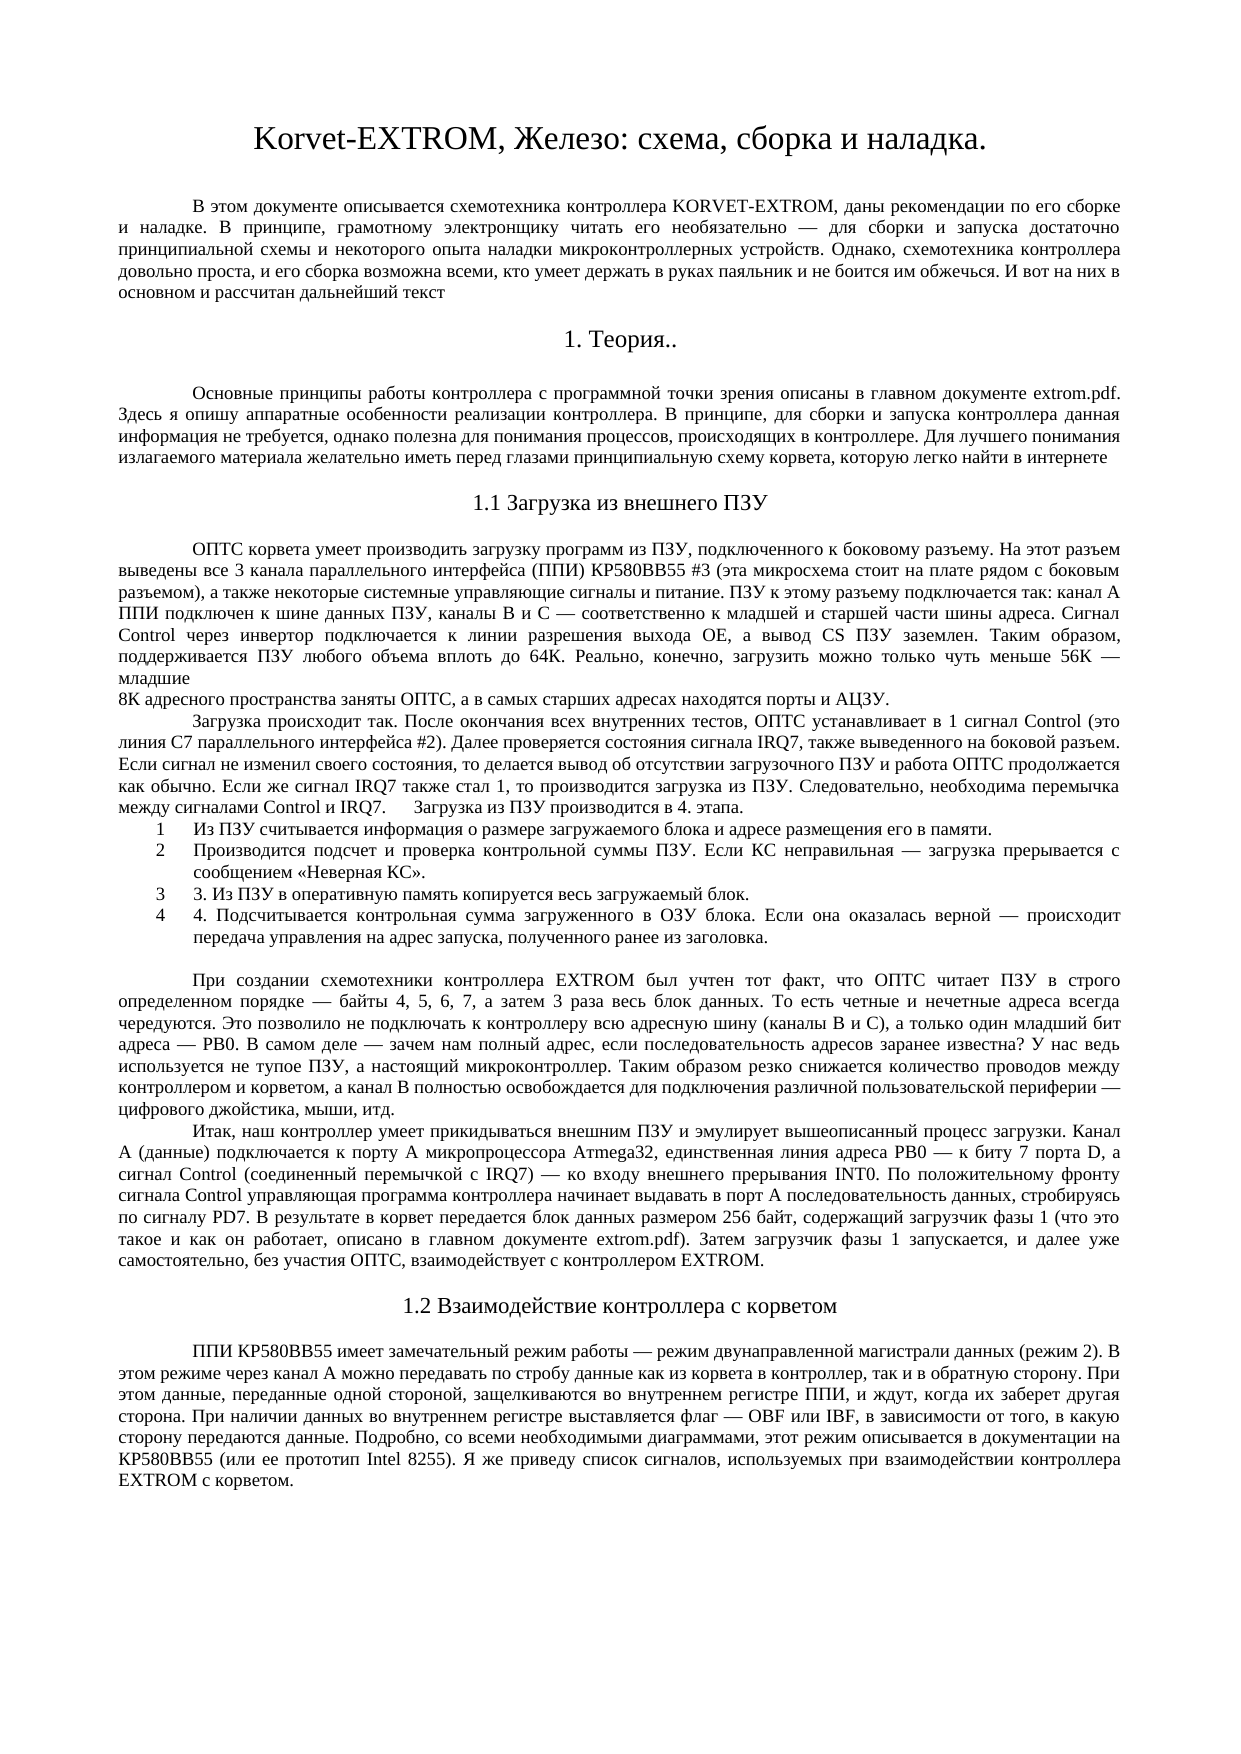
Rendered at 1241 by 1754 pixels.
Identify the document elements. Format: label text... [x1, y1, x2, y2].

text ­Korvet-EXTROM, Железо: схема, сборка и наладка. [118, 118, 1122, 156]
text Итак, наш контроллер умеет прикидываться внешним ПЗУ и эмулирует вышеописанный процесс загрузки. Канал А (данные) подключается к порту А микропроцессора Атmega32, единственная линия адреса PB0 — к биту 7 порта D, а сигнал Control (соединенный перемычкой с IRQ7) — ко входу внешнего прерывания INT0. По положительному фронту сигнала Control управляющая программа контроллера начинает выдавать в порт А последовательность данных, стробируясь по сигналу PD7. В результате в корвет передается блок данных размером 256 байт, содержащий загрузчик фазы 1 (что это такое и как он работает, описано в главном документе extrom.pdf). Затем загрузчик фазы 1 запускается, и далее уже самостоятельно, без участия ОПТС, взаимодействует с контроллером EXTROM. [118, 1119, 1122, 1271]
text 8К адресного пространства заняты ОПТС, а в самых старших адресах находятся порты и АЦЗУ. [118, 688, 1122, 710]
list 4. Подсчитывается контрольная сумма загруженного в ОЗУ блока. Если она оказалась верной — происходит передача управления на адрес запуска, полученного ранее из заголовка. [156, 904, 1122, 947]
text 1.1 Загрузка из внешнего ПЗУ [118, 489, 1122, 516]
text ППИ КР580ВВ55 имеет замечательный режим работы — режим двунаправленной магистрали данных (режим 2). В этом режиме через канал А можно передавать по стробу данные как из корвета в контроллер, так и в обратную сторону. При этом данные, переданные одной стороной, защелкиваются во внутреннем регистре ППИ, и ждут, когда их заберет другая сторона. При наличии данных во внутреннем регистре выставляется флаг — OBF или IBF, в зависимости от того, в какую сторону передаются данные. Подробно, со всеми необходимыми диаграммами, этот режим описывается в документации на КР580ВВ55 (или ее прототип Intel 8255). Я же приведу список сигналов, используемых при взаимодействии контроллера EXTROM с корветом. [118, 1340, 1122, 1491]
text 1.2 Взаимодействие контроллера с корветом [118, 1292, 1122, 1318]
text Загрузка происходит так. После окончания всех внутренних тестов, ОПТС устанавливает в 1 сигнал Control (это линия C7 параллельного интерфейса #2). Далее проверяется состояния сигнала IRQ7, также выведенного на боковой разъем. Если сигнал не изменил своего состояния, то делается вывод об отсутствии загрузочного ПЗУ и работа ОПТС продолжается как обычно. Если же сигнал IRQ7 также стал 1, то производится загрузка из ПЗУ. Следовательно, необходима перемычка между сигналами Control и IRQ7. Загрузка из ПЗУ производится в 4. этапа. [118, 710, 1122, 818]
list Из ПЗУ считывается информация о размере загружаемого блока и адресе размещения его в памяти. [156, 818, 1122, 839]
text В этом документе описывается схемотехника контроллера KORVET-EXTROM, даны рекомендации по его сборке и наладке. В принципе, грамотному электронщику читать его необязательно — для сборки и запуска достаточно принципиальной схемы и некоторого опыта наладки микроконтроллерных устройств. Однако, схемотехника контроллера довольно проста, и его сборка возможна всеми, кто умеет держать в руках паяльник и не боится им обжечься. И вот на них в основном и рассчитан дальнейший текст [118, 195, 1122, 303]
text 1. Теория.. [118, 324, 1122, 353]
list Производится подсчет и проверка контрольной суммы ПЗУ. Если КС неправильная — загрузка прерывается с сообщением «Неверная КС». [156, 839, 1122, 882]
text ОПТС корвета умеет производить загрузку программ из ПЗУ, подключенного к боковому разъему. На этот разъем выведены все 3 канала параллельного интерфейса (ППИ) КР580ВВ55 #3 (эта микросхема стоит на плате рядом с боковым разъемом), а также некоторые системные управляющие сигналы и питание. ПЗУ к этому разъему подключается так: канал А ППИ подключен к шине данных ПЗУ, каналы В и С — соответственно к младшей и старшей части шины адреса. Сигнал Control через инвертор подключается к линии разрешения выхода ОЕ, а вывод CS ПЗУ заземлен. Таким образом, поддерживается ПЗУ любого объема вплоть до 64К. Реально, конечно, загрузить можно только чуть меньше 56К — младшие [118, 537, 1122, 688]
text При создании схемотехники контроллера EXTROM был учтен тот факт, что ОПТС читает ПЗУ в строго определенном порядке — байты 4, 5, 6, 7, а затем 3 раза весь блок данных. То есть четные и нечетные адреса всегда чередуются. Это позволило не подключать к контроллеру всю адресную шину (каналы B и C), а только один младший бит адреса — PB0. В самом деле — зачем нам полный адрес, если последовательность адресов заранее известна? У нас ведь используется не тупое ПЗУ, а настоящий микроконтроллер. Таким образом резко снижается количество проводов между контроллером и корветом, а канал B полностью освобождается для подключения различной пользовательской периферии — цифрового джойстика, мыши, итд. [118, 969, 1122, 1119]
list 3. Из ПЗУ в оперативную память копируется весь загружаемый блок. [156, 882, 1122, 904]
text Основные принципы работы контроллера с программной точки зрения описаны в главном документе extrom.pdf. Здесь я опишу аппаратные особенности реализации контроллера. В принципе, для сборки и запуска контроллера данная информация не требуется, однако полезна для понимания процессов, происходящих в контроллере. Для лучшего понимания излагаемого материала желательно иметь перед глазами принципиальную схему корвета, которую легко найти в интернете [118, 382, 1122, 468]
